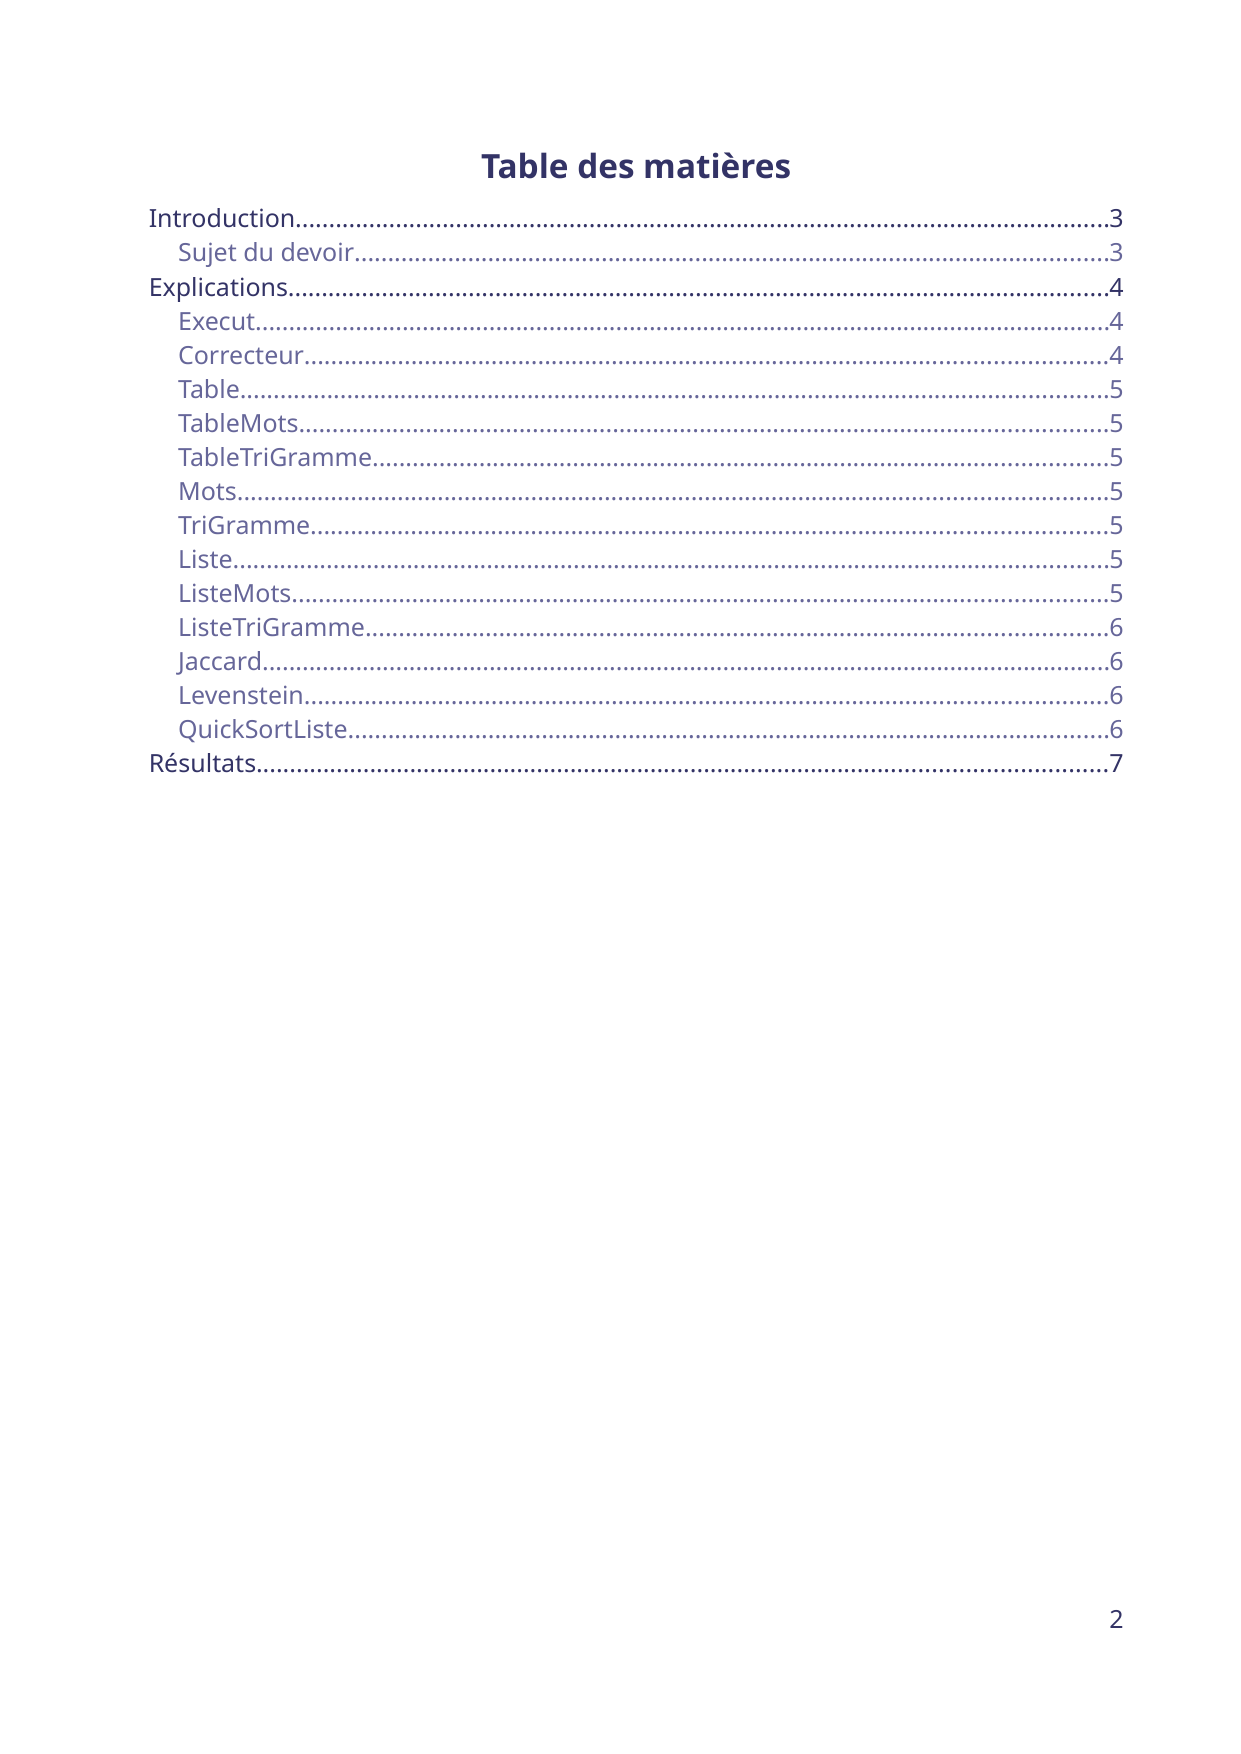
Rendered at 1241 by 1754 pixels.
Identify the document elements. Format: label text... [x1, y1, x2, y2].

text ListeMots 5 [178, 576, 1123, 610]
text Liste 5 [178, 542, 1123, 576]
text ListeTriGramme 6 [178, 610, 1123, 644]
text Execut 4 [178, 303, 1123, 337]
text TriGramme 5 [178, 508, 1123, 542]
text Levenstein 6 [178, 678, 1123, 712]
subtitle Table des matières [148, 143, 1123, 188]
text Sujet du devoir 3 [178, 235, 1123, 269]
text QuickSortListe 6 [178, 712, 1123, 746]
text Introduction 3 [148, 201, 1123, 235]
text TableTriGramme 5 [178, 439, 1123, 473]
text Mots 5 [178, 473, 1123, 508]
text Explications 4 [148, 269, 1123, 303]
text Jaccard 6 [178, 644, 1123, 678]
text TableMots 5 [178, 405, 1123, 439]
text Correcteur 4 [178, 337, 1123, 371]
text Résultats 7 [148, 746, 1123, 780]
text Table 5 [178, 371, 1123, 405]
